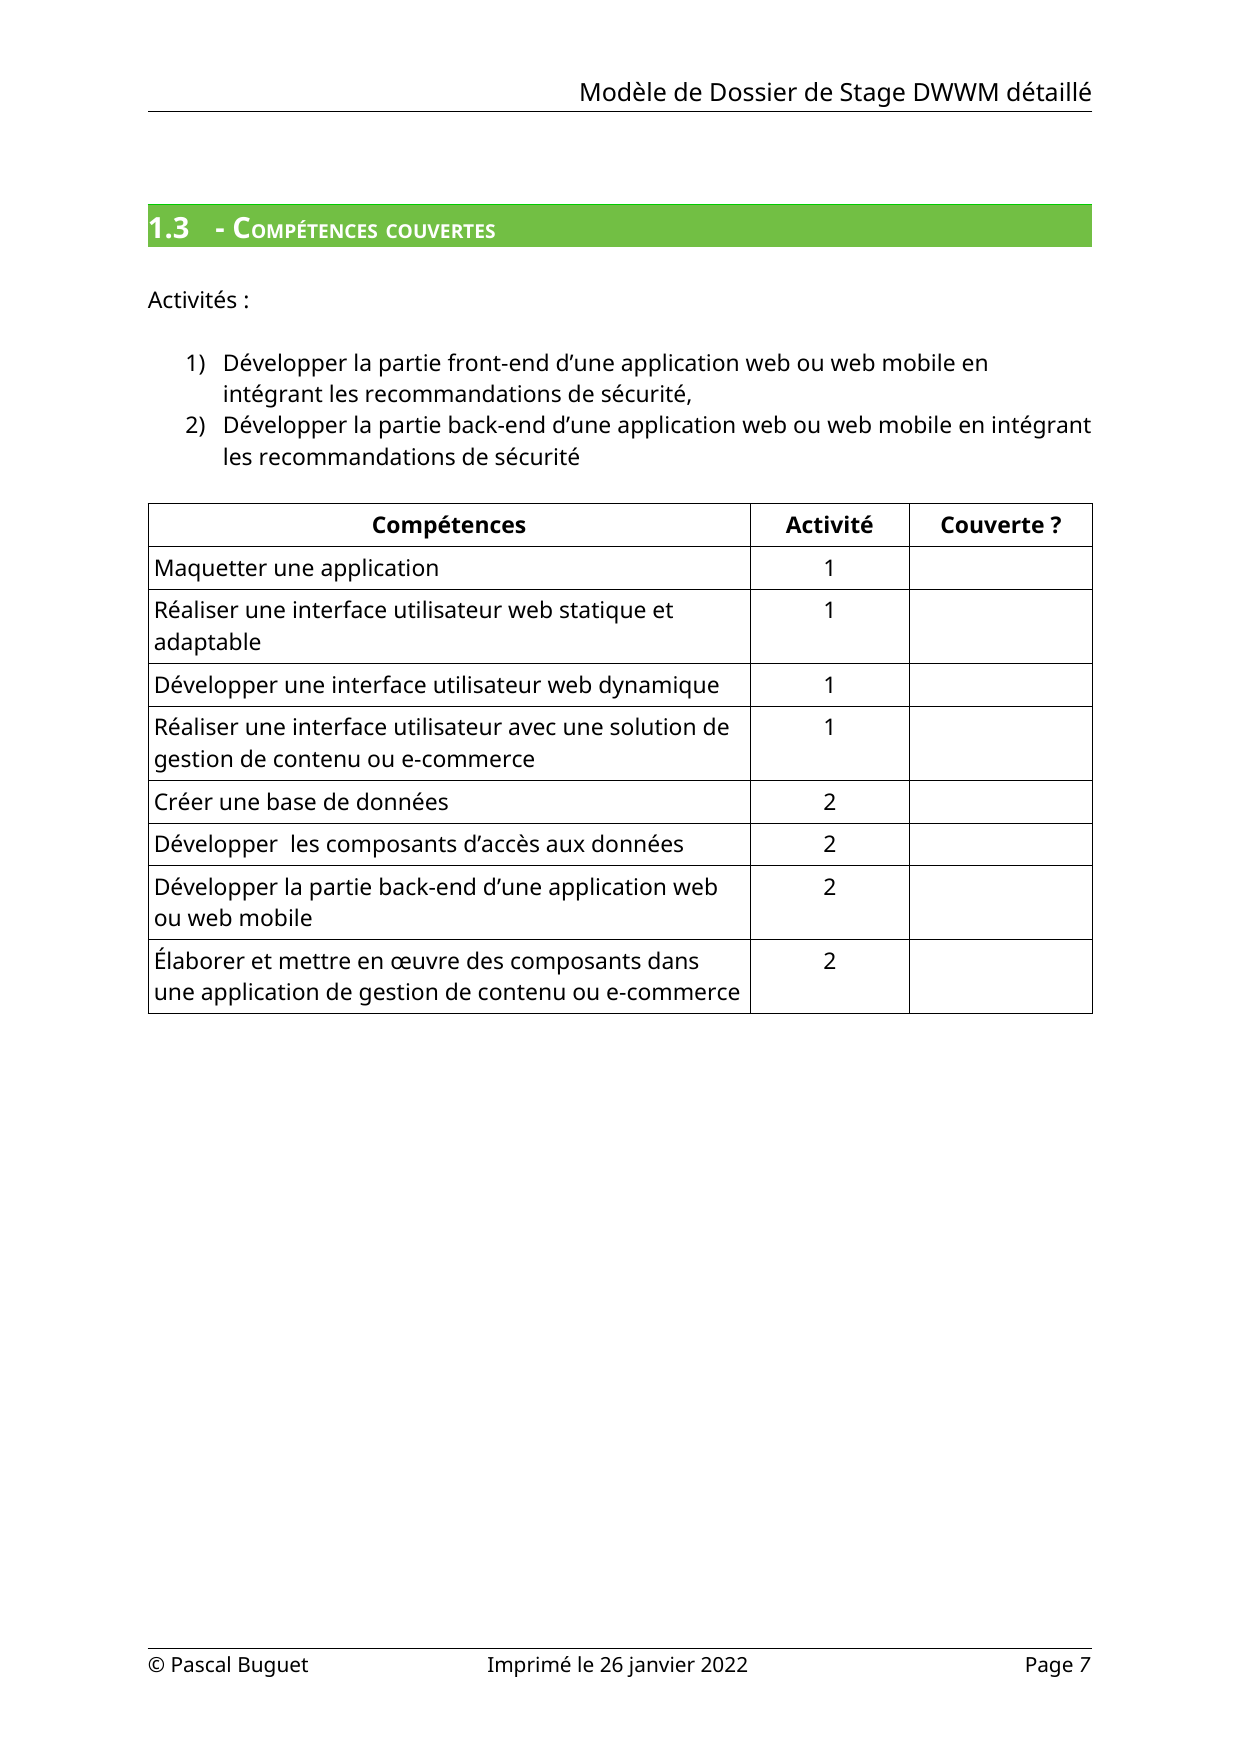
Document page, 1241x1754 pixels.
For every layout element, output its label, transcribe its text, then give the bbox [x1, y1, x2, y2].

table_cell [910, 664, 1092, 706]
table_cell Maquetter une application [149, 547, 750, 589]
list Développer la partie back-end d’une application web ou web mobile en intégrant les recommandations de sécurité [185, 409, 1092, 472]
table_cell Développer la partie back-end d’une application web ou web mobile [149, 866, 750, 939]
table_cell 1 [751, 664, 909, 706]
table_cell Développer les composants d’accès aux données [149, 824, 750, 865]
table_header Couverte ? [910, 504, 1092, 546]
table_cell 2 [751, 866, 909, 939]
table_cell Réaliser une interface utilisateur web statique et adaptable [149, 590, 750, 663]
table_cell Créer une base de données [149, 781, 750, 822]
subtitle - Compétences couvertes [148, 205, 1092, 247]
table_cell 2 [751, 781, 909, 822]
table_cell [910, 824, 1092, 865]
table_cell Réaliser une interface utilisateur avec une solution de gestion de contenu ou e-commerce [149, 707, 750, 779]
text Activités : [148, 284, 1092, 316]
table_header Compétences [149, 504, 750, 546]
table_header Activité [751, 504, 909, 546]
table_cell Élaborer et mettre en œuvre des composants dans une application de gestion de contenu ou e-commerce [149, 940, 750, 1013]
table_cell [910, 707, 1092, 779]
table_cell [910, 781, 1092, 822]
table_cell [910, 940, 1092, 1013]
table_cell 2 [751, 940, 909, 1013]
table_cell [910, 866, 1092, 939]
table_cell 1 [751, 547, 909, 589]
table_cell [910, 590, 1092, 663]
list Développer la partie front-end d’une application web ou web mobile en intégrant les recommandations de sécurité, [185, 347, 1092, 409]
table_cell Développer une interface utilisateur web dynamique [149, 664, 750, 706]
table_cell [910, 547, 1092, 589]
table_cell 1 [751, 707, 909, 779]
table_cell 1 [751, 590, 909, 663]
table_cell 2 [751, 824, 909, 865]
